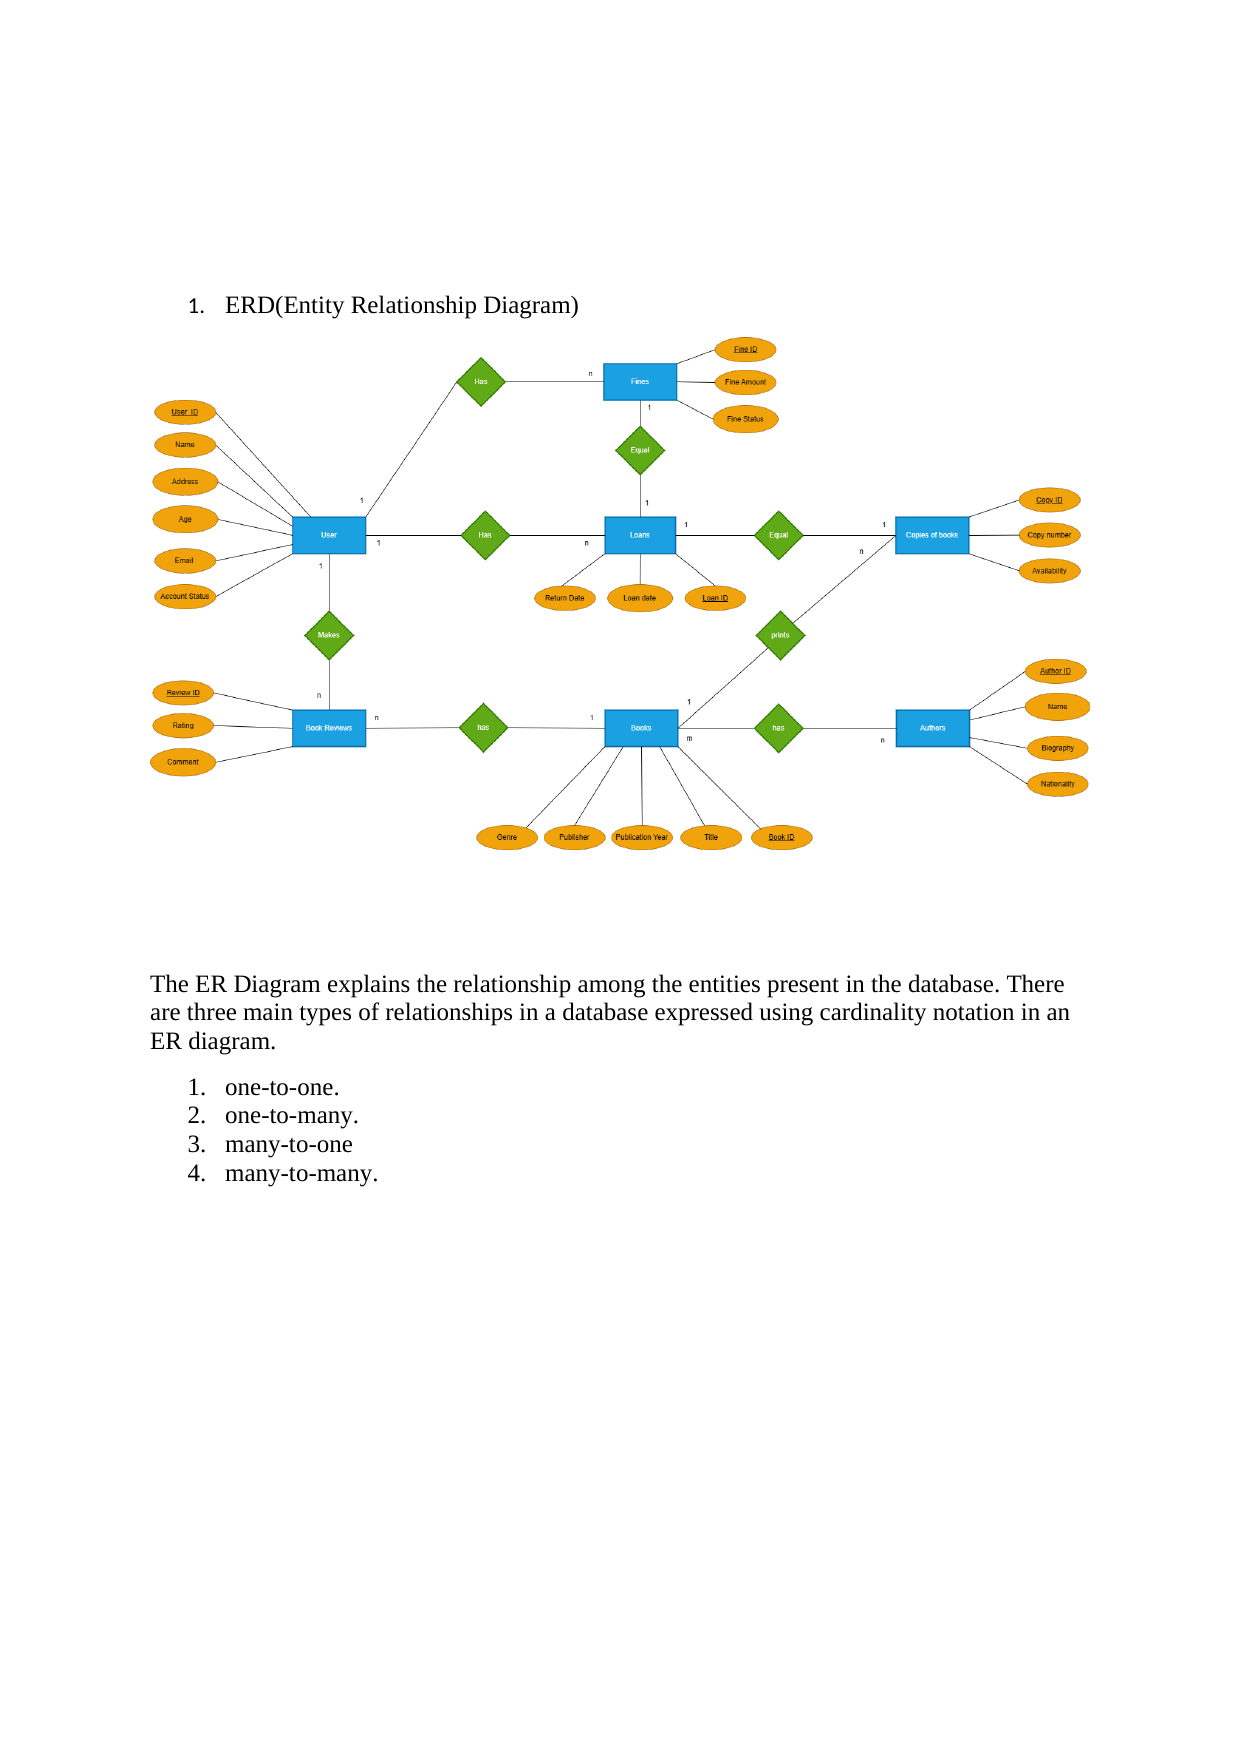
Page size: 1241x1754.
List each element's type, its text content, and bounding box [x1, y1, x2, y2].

list one-to-one. [187, 1072, 1090, 1100]
list many-to-many. [187, 1158, 1090, 1187]
list one-to-many. [187, 1100, 1090, 1129]
text The ER Diagram explains the relationship among the entities present in the database. There are three main types of relationships in a database expressed using cardinality notation in an ER diagram. [150, 969, 1090, 1055]
list ERD(Entity Relationship Diagram) [187, 290, 1090, 319]
list many-to-one [187, 1129, 1090, 1158]
